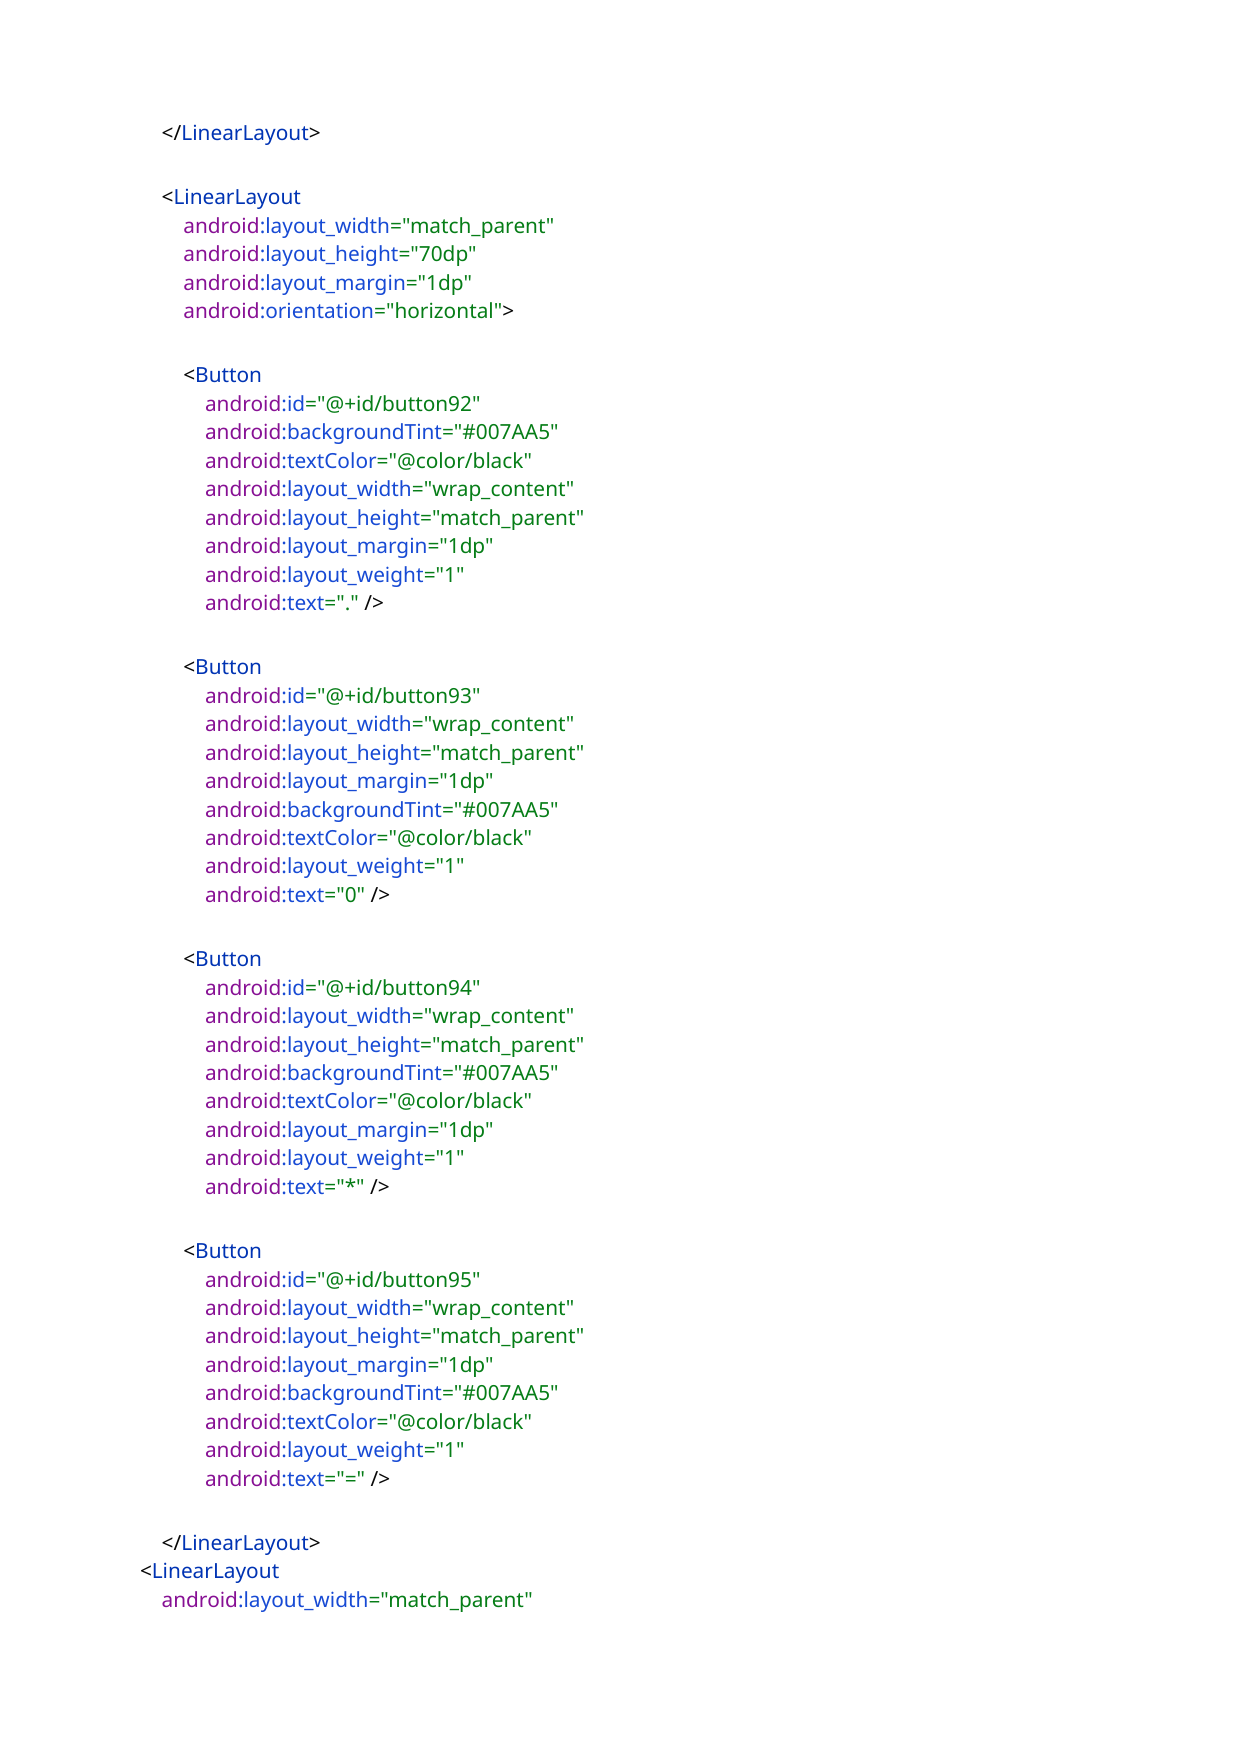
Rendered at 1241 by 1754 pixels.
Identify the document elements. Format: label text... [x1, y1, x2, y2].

text </LinearLayout> <LinearLayout android:layout_width="match_parent" android:layout_height="70dp" android:layout_margin="1dp" android:orientation="horizontal"> <Button android:id="@+id/button92" android:backgroundTint="#007AA5" android:textColor="@color/black" android:layout_width="wrap_content" android:layout_height="match_parent" android:layout_margin="1dp" android:layout_weight="1" android:text="." /> <Button android:id="@+id/button93" android:layout_width="wrap_content" android:layout_height="match_parent" android:layout_margin="1dp" android:backgroundTint="#007AA5" android:textColor="@color/black" android:layout_weight="1" android:text="0" /> <Button android:id="@+id/button94" android:layout_width="wrap_content" android:layout_height="match_parent" android:backgroundTint="#007AA5" android:textColor="@color/black" android:layout_margin="1dp" android:layout_weight="1" android:text="*" /> <Button android:id="@+id/button95" android:layout_width="wrap_content" android:layout_height="match_parent" android:layout_margin="1dp" android:backgroundTint="#007AA5" android:textColor="@color/black" android:layout_weight="1" android:text="=" /> </LinearLayout> <LinearLayout android:layout_width="match_parent" [118, 118, 1122, 1613]
